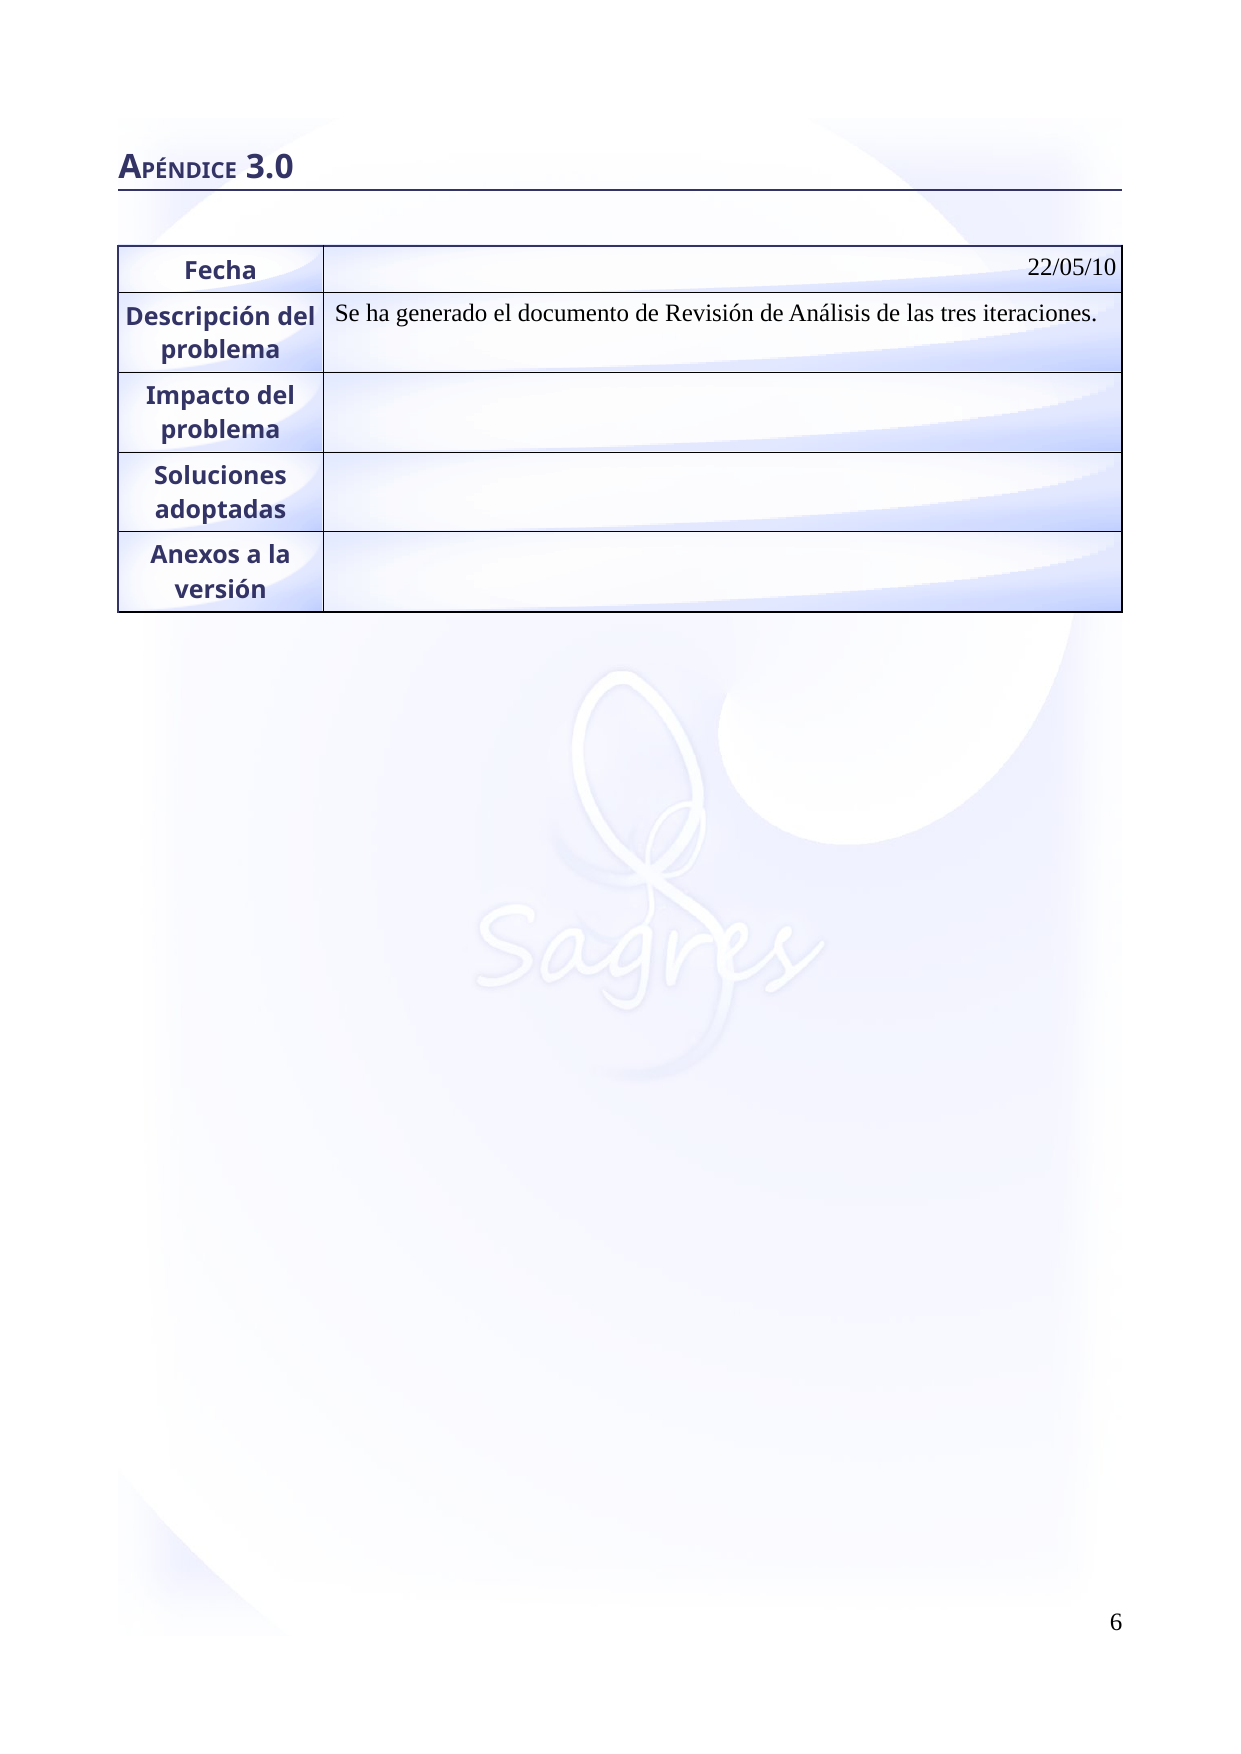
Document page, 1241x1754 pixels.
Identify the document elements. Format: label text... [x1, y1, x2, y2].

table_cell [324, 373, 1121, 452]
picture [118, 613, 1122, 1636]
table_cell Se ha generado el documento de Revisión de Análisis de las tres iteraciones. [324, 293, 1121, 372]
table_cell Anexos a la versión [119, 532, 323, 611]
table_cell [324, 532, 1121, 611]
picture [118, 118, 1122, 143]
table_header Fecha [119, 247, 323, 292]
table_cell [324, 453, 1121, 531]
subtitle Apéndice 3.0 [118, 143, 1122, 189]
picture [118, 191, 1122, 245]
table_cell Soluciones adoptadas [119, 453, 323, 531]
table_header 22/05/10 [324, 247, 1121, 292]
table_cell Impacto del problema [119, 373, 323, 452]
table_cell Descripción del problema [119, 293, 323, 372]
